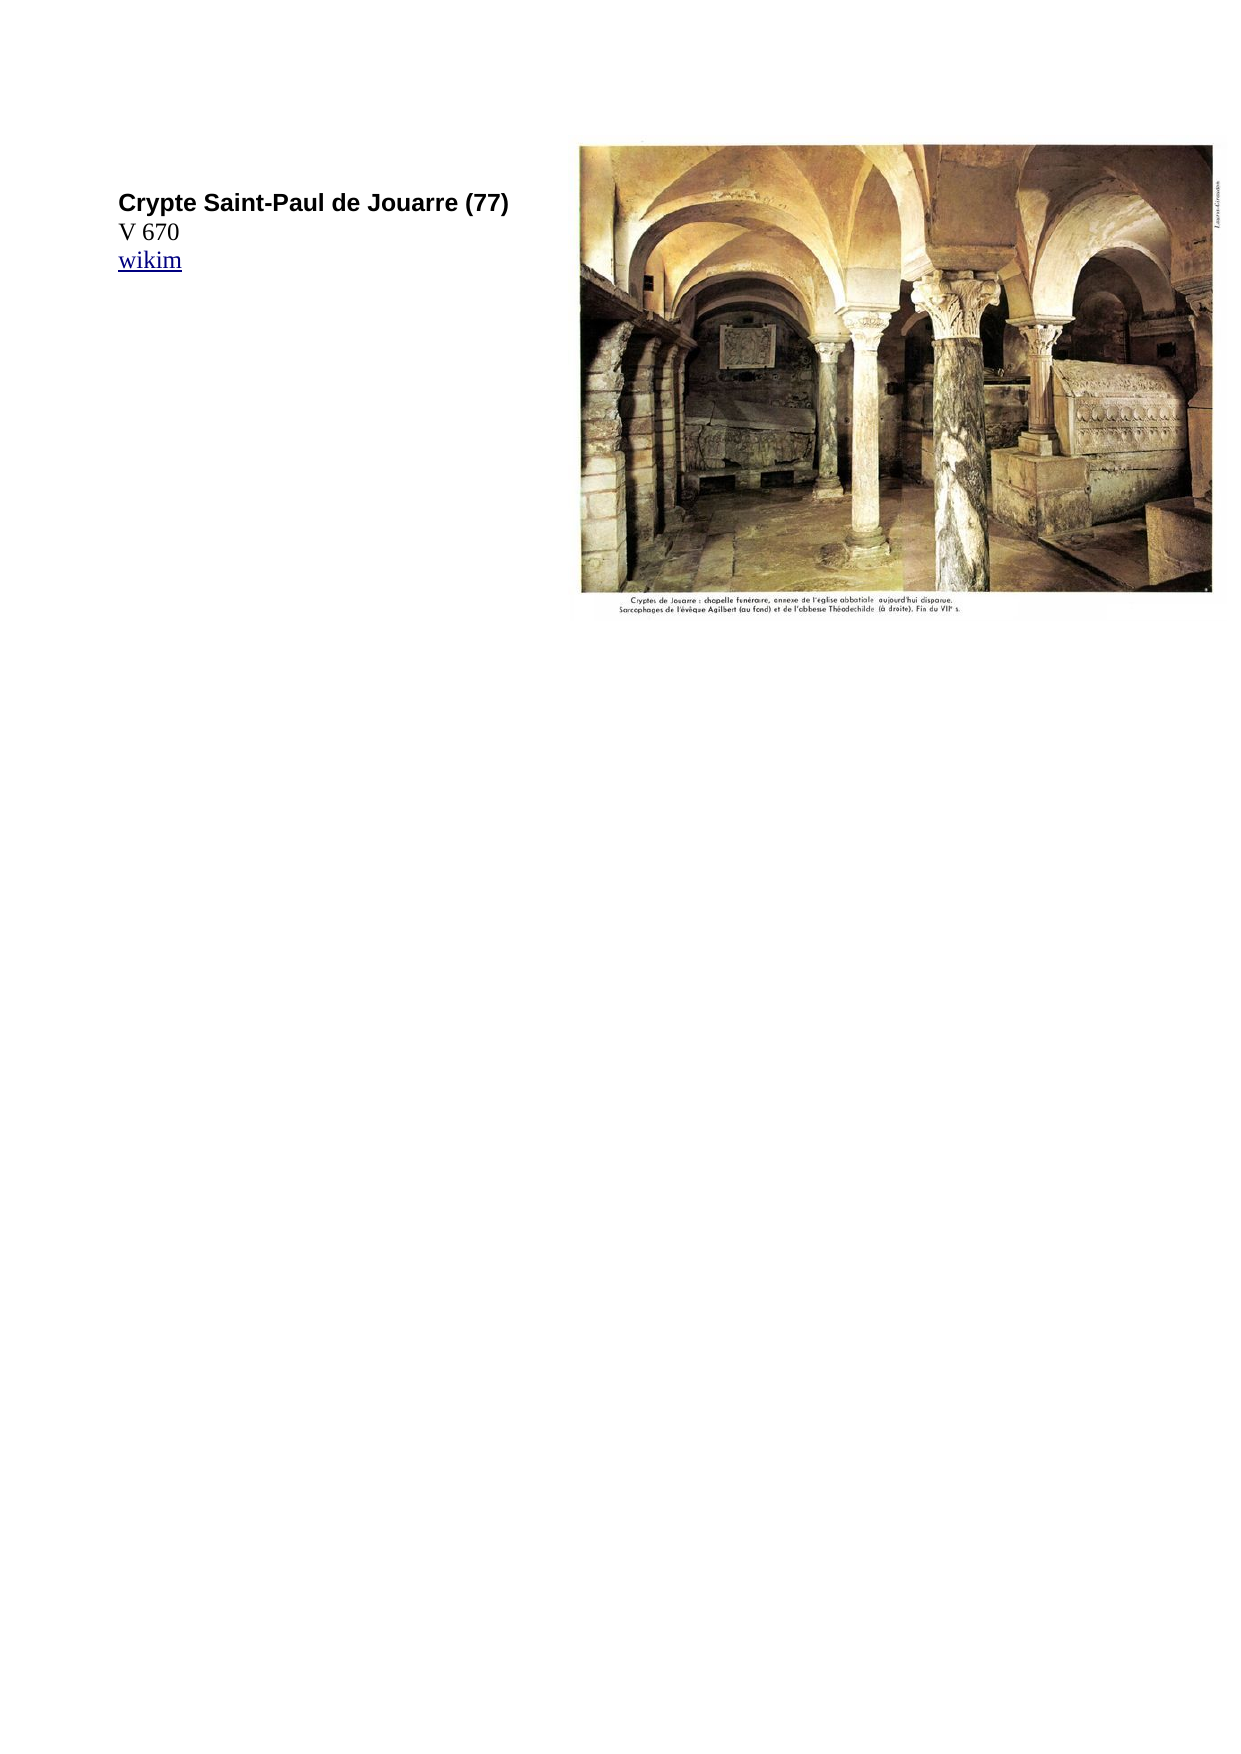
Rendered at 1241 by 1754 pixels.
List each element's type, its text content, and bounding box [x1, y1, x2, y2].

text V 670 [118, 217, 568, 245]
picture [568, 135, 1228, 621]
subtitle Crypte Saint-Paul de Jouarre (77) [118, 188, 568, 217]
text wikim [118, 245, 568, 274]
